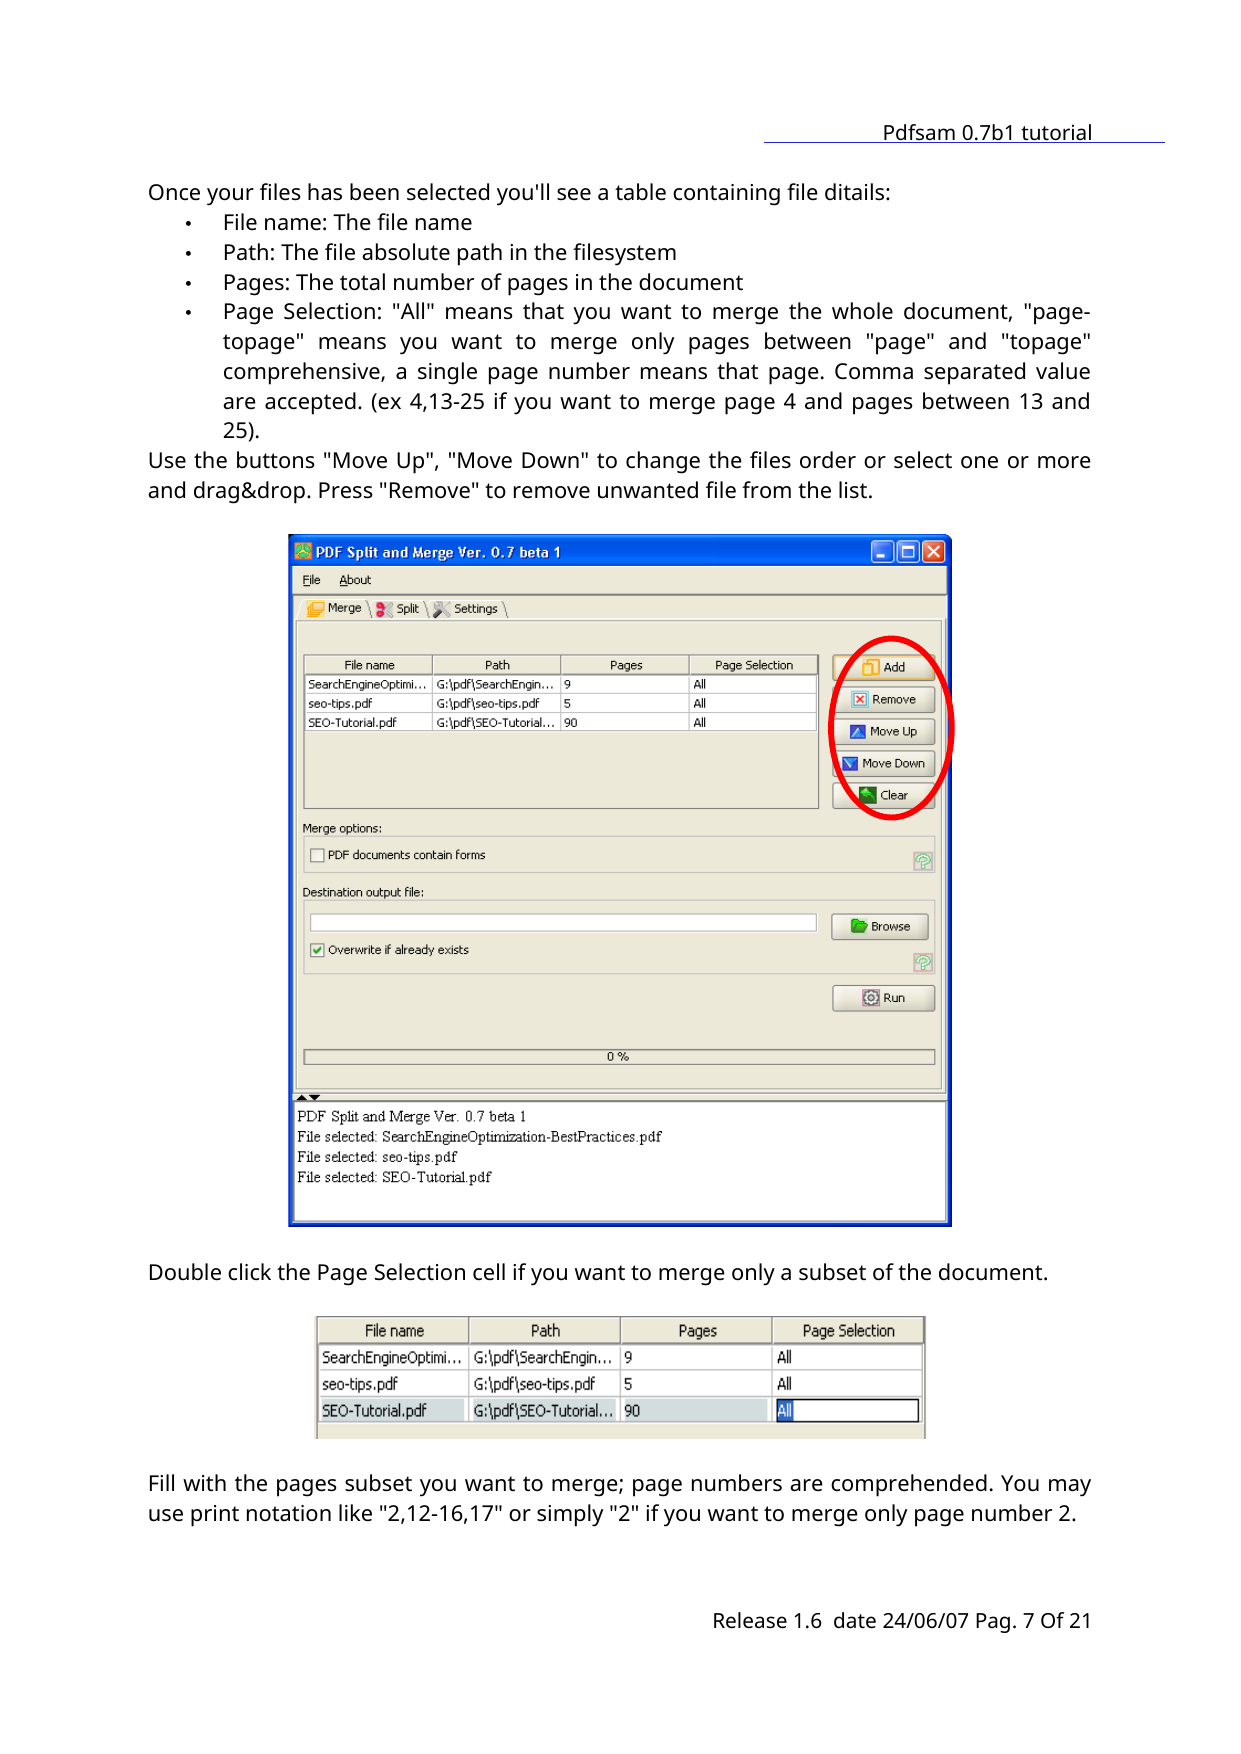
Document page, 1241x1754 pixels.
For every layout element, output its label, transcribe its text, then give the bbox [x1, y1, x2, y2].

text Once your files has been selected you'll see a table containing file ditails: [148, 177, 1093, 207]
text Double click the Page Selection cell if you want to merge only a subset of the document. [148, 1257, 1093, 1286]
text Use the buttons "Move Up", "Move Down" to change the files order or select one or more and drag&drop. Press "Remove" to remove unwanted file from the list. [148, 445, 1093, 505]
list Pages: The total number of pages in the document [185, 266, 1093, 296]
text Fill with the pages subset you want to merge; page numbers are comprehended. You may use print notation like "2,12-16,17" or simply "2" if you want to merge only page number 2. [148, 1468, 1093, 1528]
list File name: The file name [185, 207, 1093, 237]
list Path: The file absolute path in the filesystem [185, 237, 1093, 266]
picture [288, 534, 952, 1227]
picture [835, 642, 948, 814]
list Page Selection: "All" means that you want to merge the whole document, "page-topage" means you want to merge only pages between "page" and "topage" comprehensive, a single page number means that page. Comma separated value are accepted. (ex 4,13-25 if you want to merge page 4 and pages between 13 and 25). [185, 296, 1093, 445]
